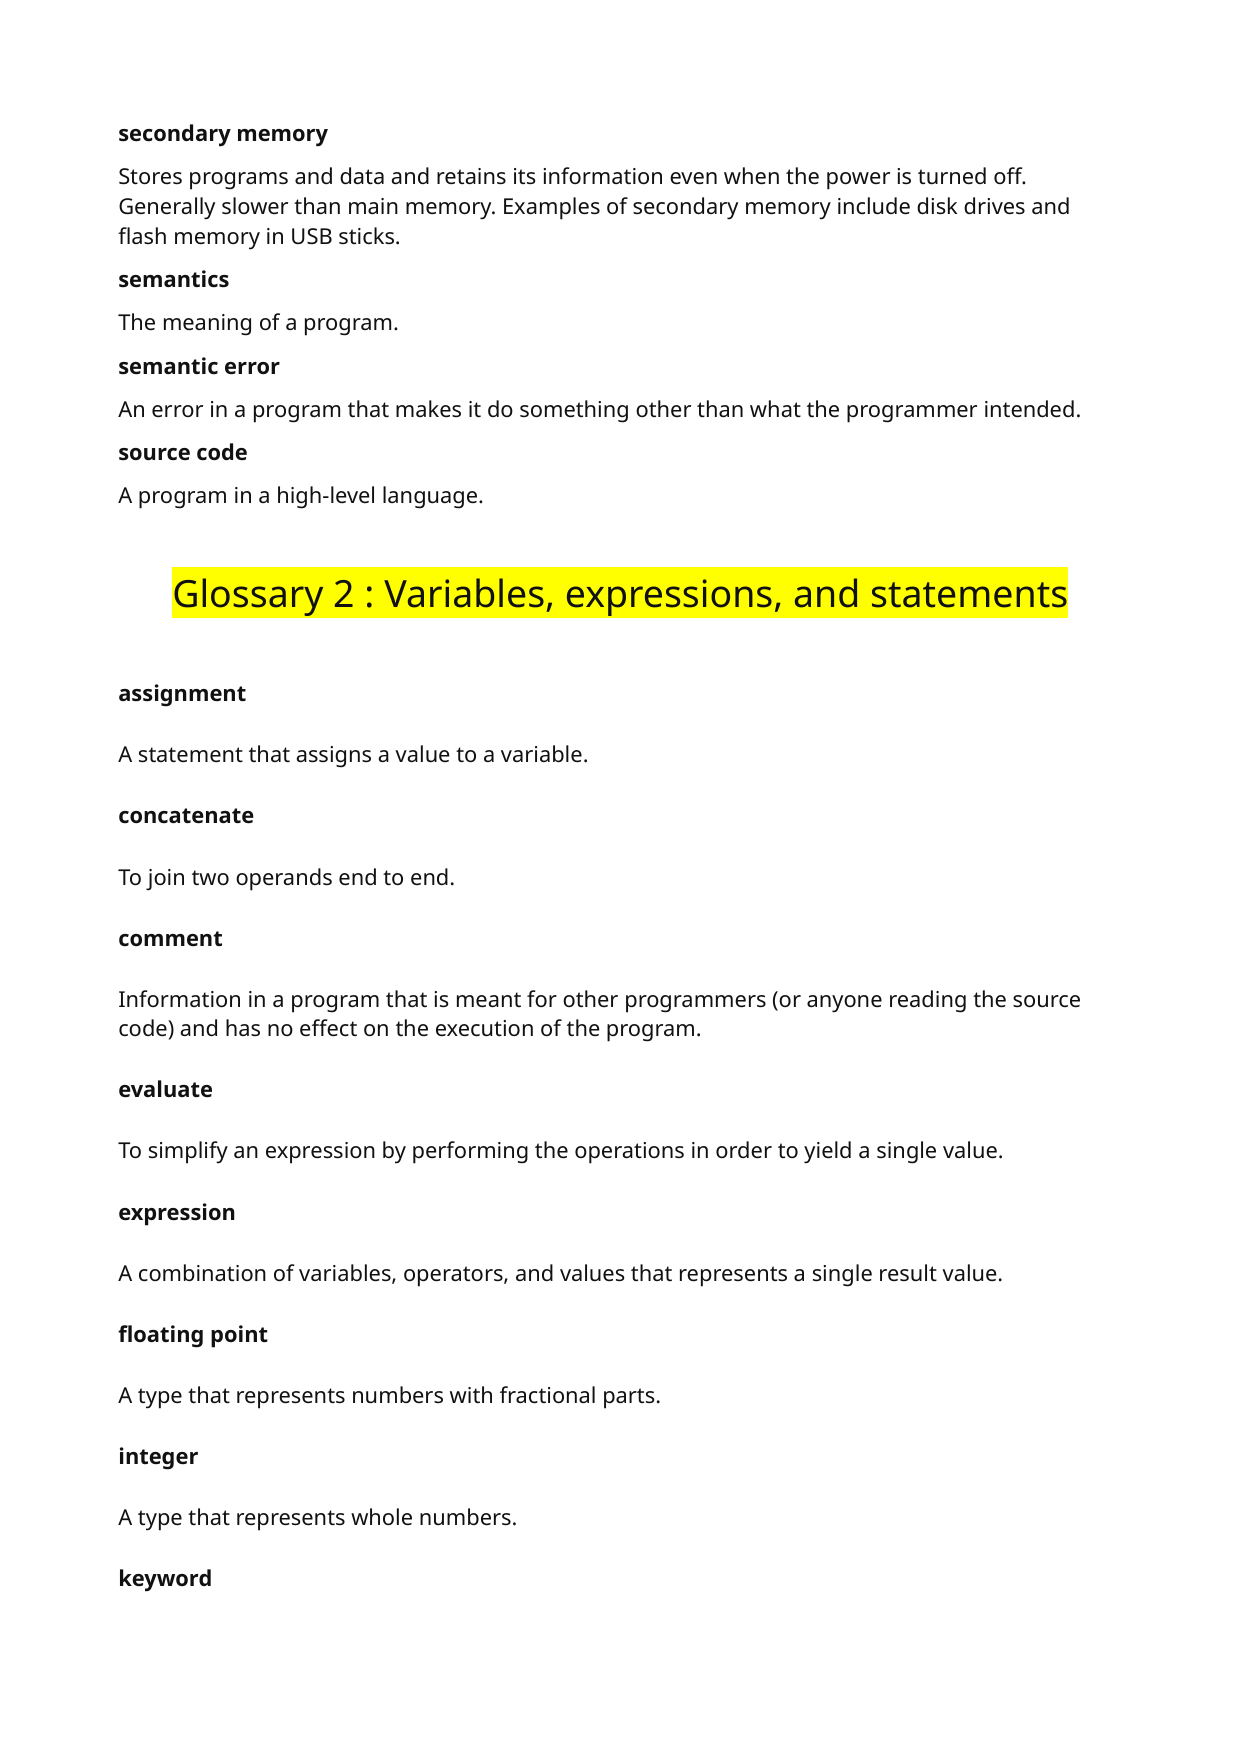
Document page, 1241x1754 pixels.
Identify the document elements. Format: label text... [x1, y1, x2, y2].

subtitle comment [118, 922, 1122, 952]
list To join two operands end to end. [118, 861, 1122, 891]
subtitle Glossary 2 : Variables, expressions, and statements [118, 567, 1122, 618]
subtitle secondary memory [118, 118, 1122, 148]
list Stores programs and data and retains its information even when the power is turned off. Generally slower than main memory. Examples of secondary memory include disk drives and flash memory in USB sticks. [118, 161, 1122, 251]
subtitle evaluate [118, 1074, 1122, 1104]
subtitle keyword [118, 1563, 1122, 1592]
list A statement that assigns a value to a variable. [118, 739, 1122, 769]
subtitle assignment [118, 678, 1122, 708]
list An error in a program that makes it do something other than what the programmer intended. [118, 394, 1122, 424]
list A type that represents whole numbers. [118, 1502, 1122, 1531]
subtitle concatenate [118, 800, 1122, 830]
list A program in a high-level language. [118, 480, 1122, 510]
list To simplify an expression by performing the operations in order to yield a single value. [118, 1135, 1122, 1165]
list Information in a program that is meant for other programmers (or anyone reading the source code) and has no effect on the execution of the program. [118, 983, 1122, 1043]
subtitle source code [118, 437, 1122, 467]
subtitle expression [118, 1196, 1122, 1226]
subtitle integer [118, 1441, 1122, 1470]
list The meaning of a program. [118, 307, 1122, 337]
subtitle semantics [118, 264, 1122, 294]
subtitle floating point [118, 1318, 1122, 1348]
subtitle semantic error [118, 351, 1122, 380]
list A combination of variables, operators, and values that represents a single result value. [118, 1257, 1122, 1287]
list A type that represents numbers with fractional parts. [118, 1379, 1122, 1409]
